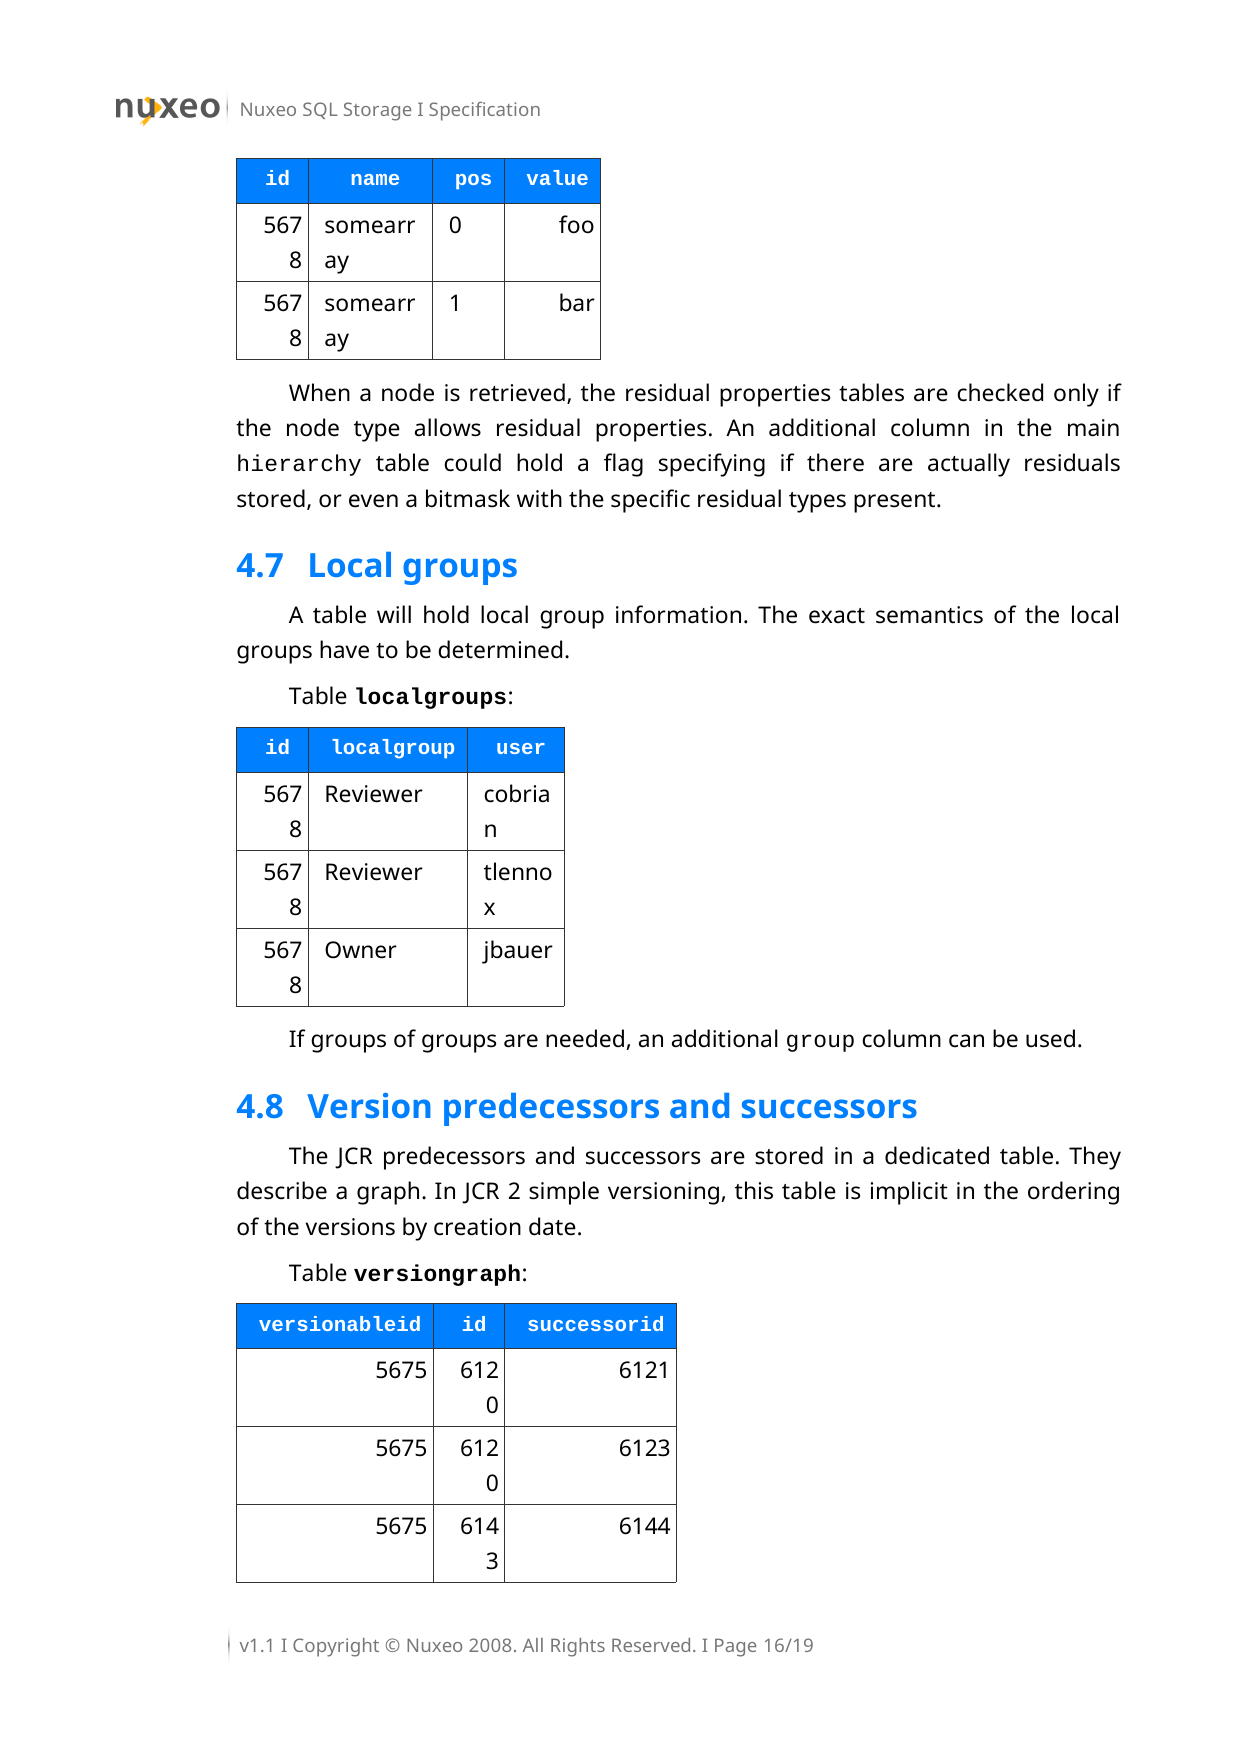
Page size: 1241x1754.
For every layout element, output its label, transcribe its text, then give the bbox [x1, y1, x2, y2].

table_cell 6120 [434, 1349, 504, 1426]
table_cell 6123 [505, 1427, 676, 1504]
table_cell Reviewer [309, 851, 467, 928]
table_cell 6121 [505, 1349, 676, 1426]
subtitle Version predecessors and successors [236, 1082, 1122, 1128]
table_header id [237, 728, 308, 772]
table_cell 0 [433, 204, 504, 281]
table_cell 6143 [434, 1505, 504, 1582]
table_cell jbauer [468, 929, 564, 1006]
table_cell Owner [309, 929, 467, 1006]
table_header value [505, 159, 600, 203]
table_cell 1 [433, 282, 504, 359]
table_header id [434, 1304, 504, 1348]
table_cell 5675 [237, 1349, 433, 1426]
table_header versionableid [237, 1304, 433, 1348]
table_header name [309, 159, 432, 203]
table_header user [468, 728, 564, 772]
table_header id [237, 159, 308, 203]
picture [213, 1624, 232, 1666]
picture [116, 88, 228, 128]
text A table will hold local group information. The exact semantics of the local groups have to be determined. [236, 599, 1122, 665]
table_cell 5678 [237, 282, 308, 359]
table_cell somearray [309, 204, 432, 281]
table_cell bar [505, 282, 600, 359]
table_cell Reviewer [309, 773, 467, 850]
table_header pos [433, 159, 504, 203]
table_header successorid [505, 1304, 676, 1348]
table_cell tlennox [468, 851, 564, 928]
table_cell 6120 [434, 1427, 504, 1504]
text When a node is retrieved, the residual properties tables are checked only if the node type allows residual properties. An additional column in the main hierarchy table could hold a flag specifying if there are actually residuals stored, or even a bitmask with the specific residual types present. [236, 377, 1122, 514]
title Table versiongraph: [236, 1256, 1122, 1288]
table_cell foo [505, 204, 600, 281]
text The JCR predecessors and successors are stored in a dedicated table. They describe a graph. In JCR 2 simple versioning, this table is implicit in the ordering of the versions by creation date. [236, 1140, 1122, 1242]
table_cell cobrian [468, 773, 564, 850]
table_cell 6144 [505, 1505, 676, 1582]
subtitle Local groups [236, 541, 1122, 587]
table_cell 5675 [237, 1427, 433, 1504]
table_cell 5678 [237, 773, 308, 850]
table_header localgroup [309, 728, 467, 772]
table_cell 5678 [237, 929, 308, 1006]
table_cell 5678 [237, 851, 308, 928]
table_cell 5678 [237, 204, 308, 281]
table_cell somearray [309, 282, 432, 359]
text If groups of groups are needed, an additional group column can be used. [236, 1023, 1122, 1055]
title Table localgroups: [236, 680, 1122, 712]
table_cell 5675 [237, 1505, 433, 1582]
